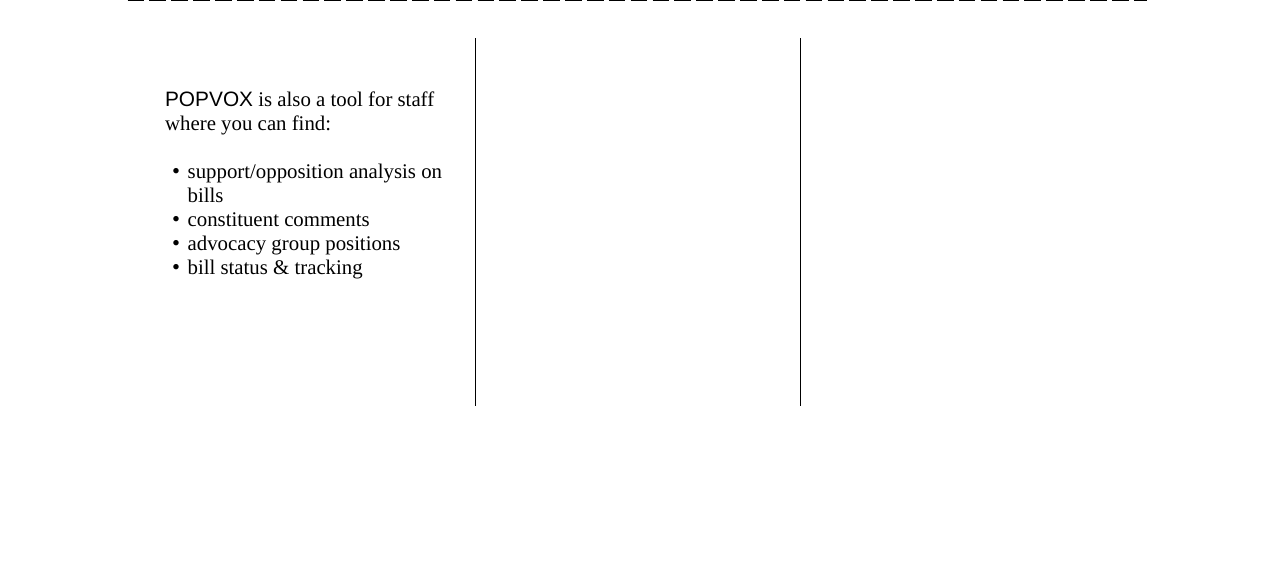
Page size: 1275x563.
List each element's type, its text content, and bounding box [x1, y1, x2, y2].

list bill status & tracking [172, 255, 460, 279]
list support/opposition analysis on bills [172, 159, 460, 207]
text POPVOX is also a tool for staff where you can find: [165, 87, 460, 135]
list advocacy group positions [172, 231, 460, 255]
list constituent comments [172, 207, 460, 231]
